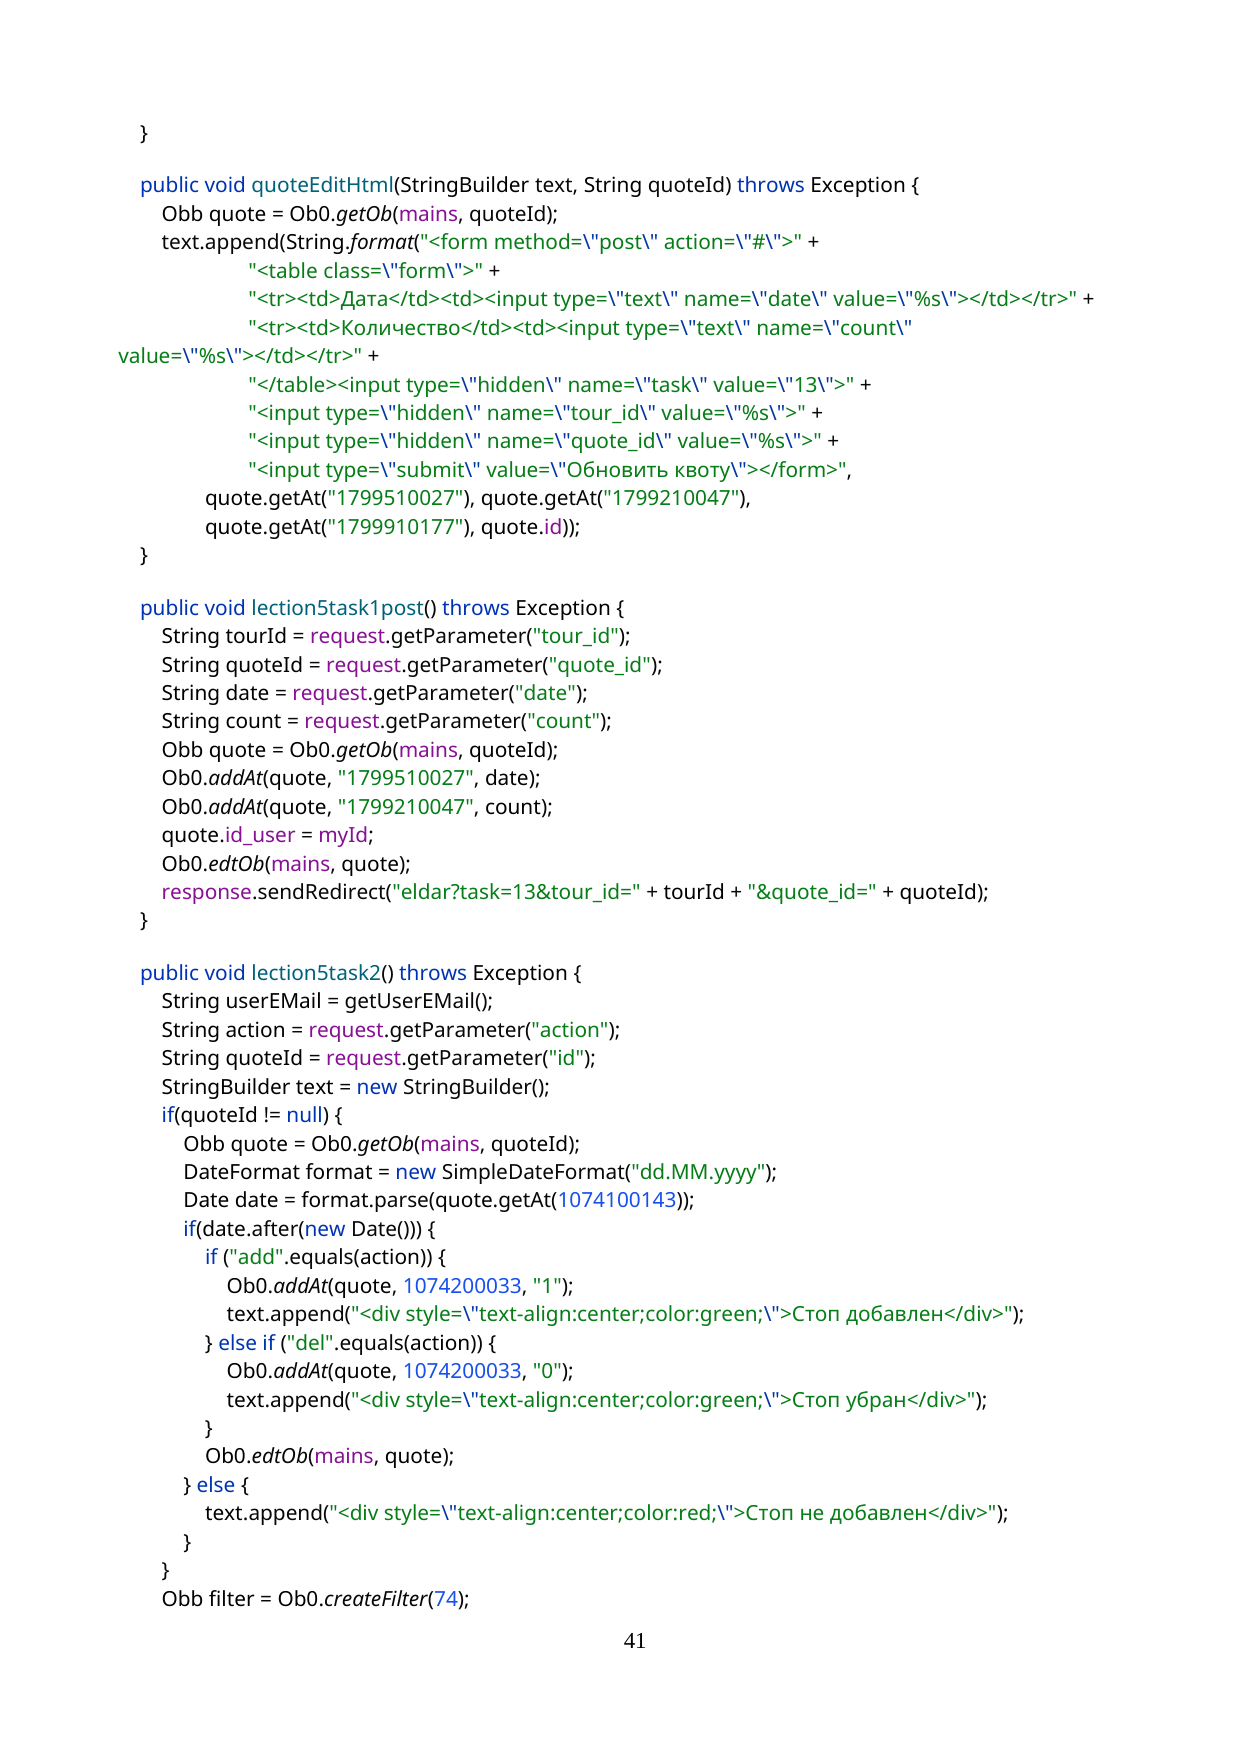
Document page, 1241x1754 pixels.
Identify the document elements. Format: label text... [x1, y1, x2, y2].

text } public void quoteEditHtml(StringBuilder text, String quoteId) throws Exception { Obb quote = Ob0.getOb(mains, quoteId); text.append(String.format("<form method=\"post\" action=\"#\">" + "<table class=\"form\">" + "<tr><td>Дата</td><td><input type=\"text\" name=\"date\" value=\"%s\"></td></tr>" + "<tr><td>Количество</td><td><input type=\"text\" name=\"count\" value=\"%s\"></td></tr>" + "</table><input type=\"hidden\" name=\"task\" value=\"13\">" + "<input type=\"hidden\" name=\"tour_id\" value=\"%s\">" + "<input type=\"hidden\" name=\"quote_id\" value=\"%s\">" + "<input type=\"submit\" value=\"Обновить квоту\"></form>", quote.getAt("1799510027"), quote.getAt("1799210047"), quote.getAt("1799910177"), quote.id)); } public void lection5task1post() throws Exception { String tourId = request.getParameter("tour_id"); String quoteId = request.getParameter("quote_id"); String date = request.getParameter("date"); String count = request.getParameter("count"); Obb quote = Ob0.getOb(mains, quoteId); Ob0.addAt(quote, "1799510027", date); Ob0.addAt(quote, "1799210047", count); quote.id_user = myId; Ob0.edtOb(mains, quote); response.sendRedirect("eldar?task=13&tour_id=" + tourId + "&quote_id=" + quoteId); } public void lection5task2() throws Exception { String userEMail = getUserEMail(); String action = request.getParameter("action"); String quoteId = request.getParameter("id"); StringBuilder text = new StringBuilder(); if(quoteId != null) { Obb quote = Ob0.getOb(mains, quoteId); DateFormat format = new SimpleDateFormat("dd.MM.yyyy"); Date date = format.parse(quote.getAt(1074100143)); if(date.after(new Date())) { if ("add".equals(action)) { Ob0.addAt(quote, 1074200033, "1"); text.append("<div style=\"text-align:center;color:green;\">Стоп добавлен</div>"); } else if ("del".equals(action)) { Ob0.addAt(quote, 1074200033, "0"); text.append("<div style=\"text-align:center;color:green;\">Стоп убран</div>"); } Ob0.edtOb(mains, quote); } else { text.append("<div style=\"text-align:center;color:red;\">Стоп не добавлен</div>"); } } Obb filter = Ob0.createFilter(74); [118, 118, 1152, 1612]
